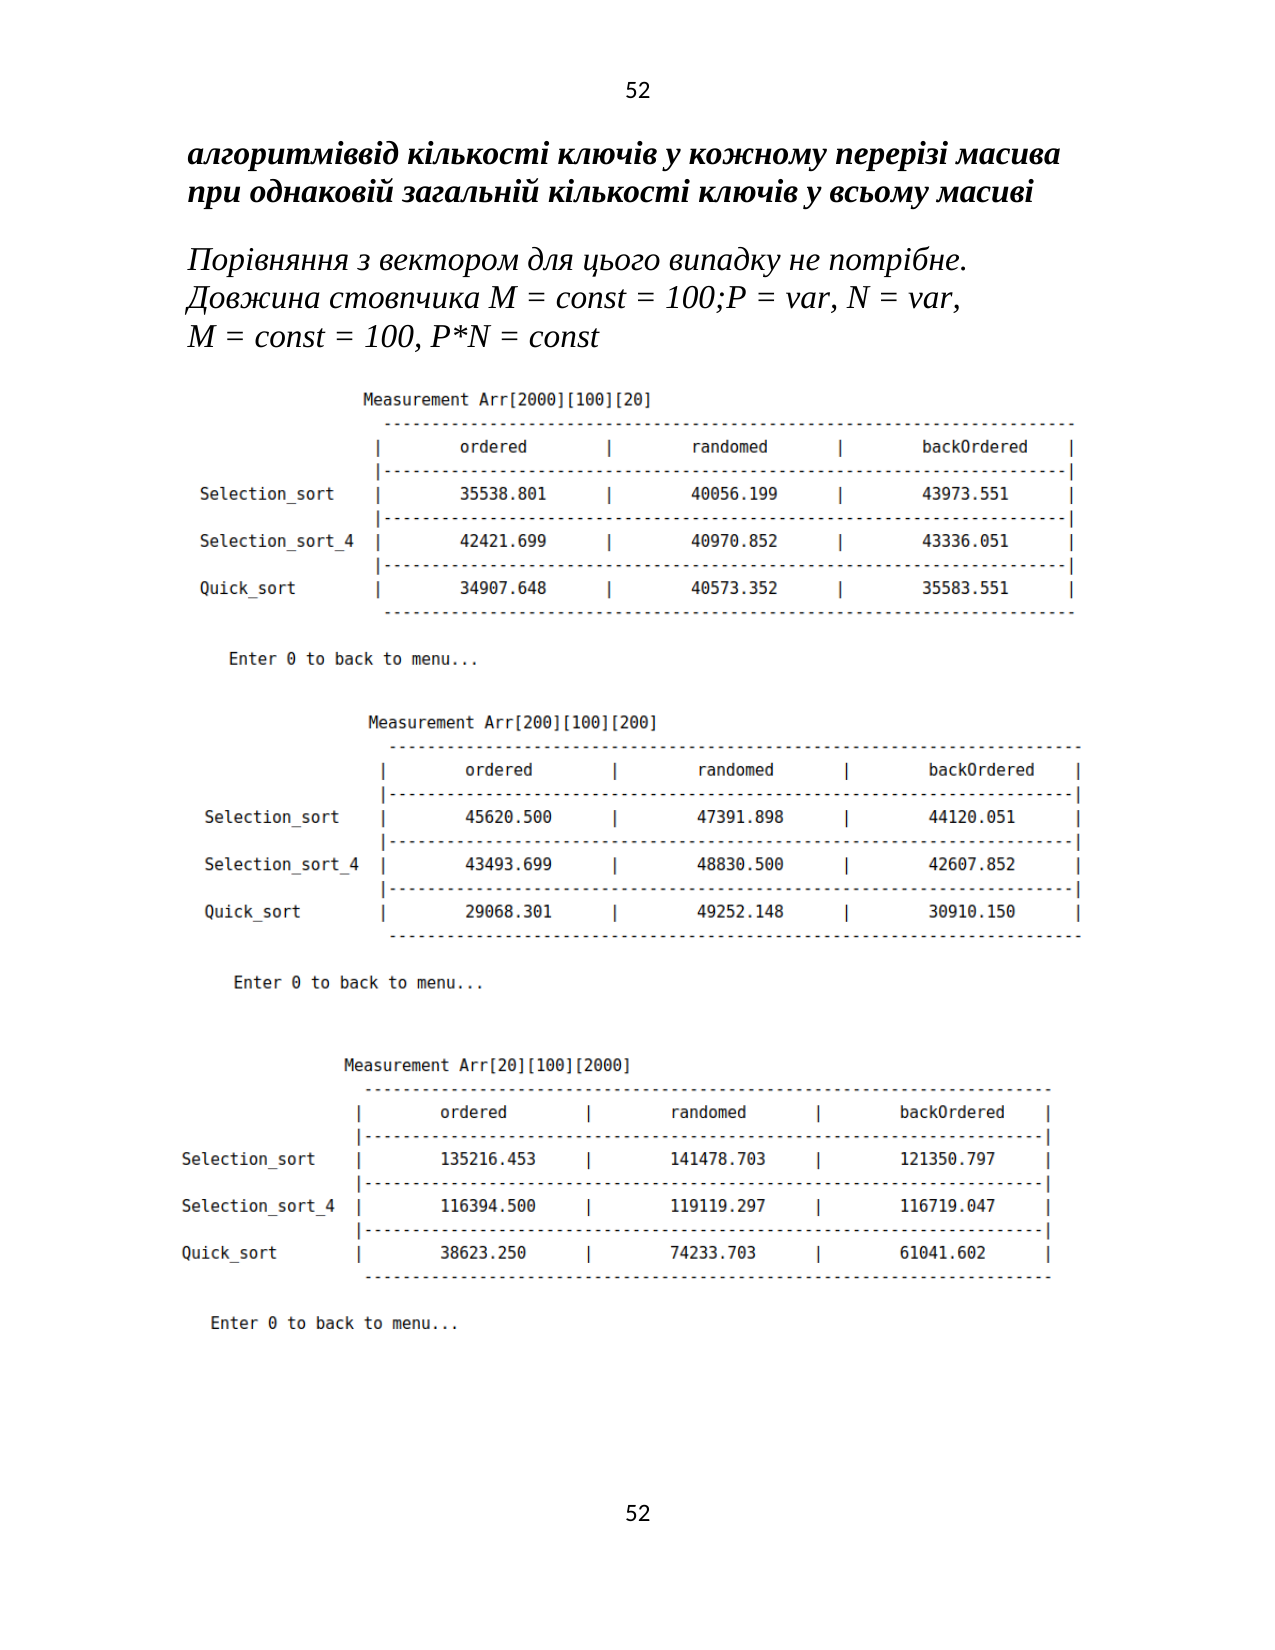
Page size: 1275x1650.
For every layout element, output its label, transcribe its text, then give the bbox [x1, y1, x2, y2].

picture [196, 708, 1097, 1024]
text Порівняння з вектором для цього випадку не потрібне. Довжина стовпчика M = const = 100;P = var, N = var, M = const = 100, P*N = const [187, 239, 1087, 354]
picture [187, 383, 1088, 698]
picture [170, 1052, 1071, 1361]
text алгоритміввід кількості ключів у кожному перерізі масива при однаковій загальній кількості ключів у всьому масиві [187, 133, 1087, 210]
